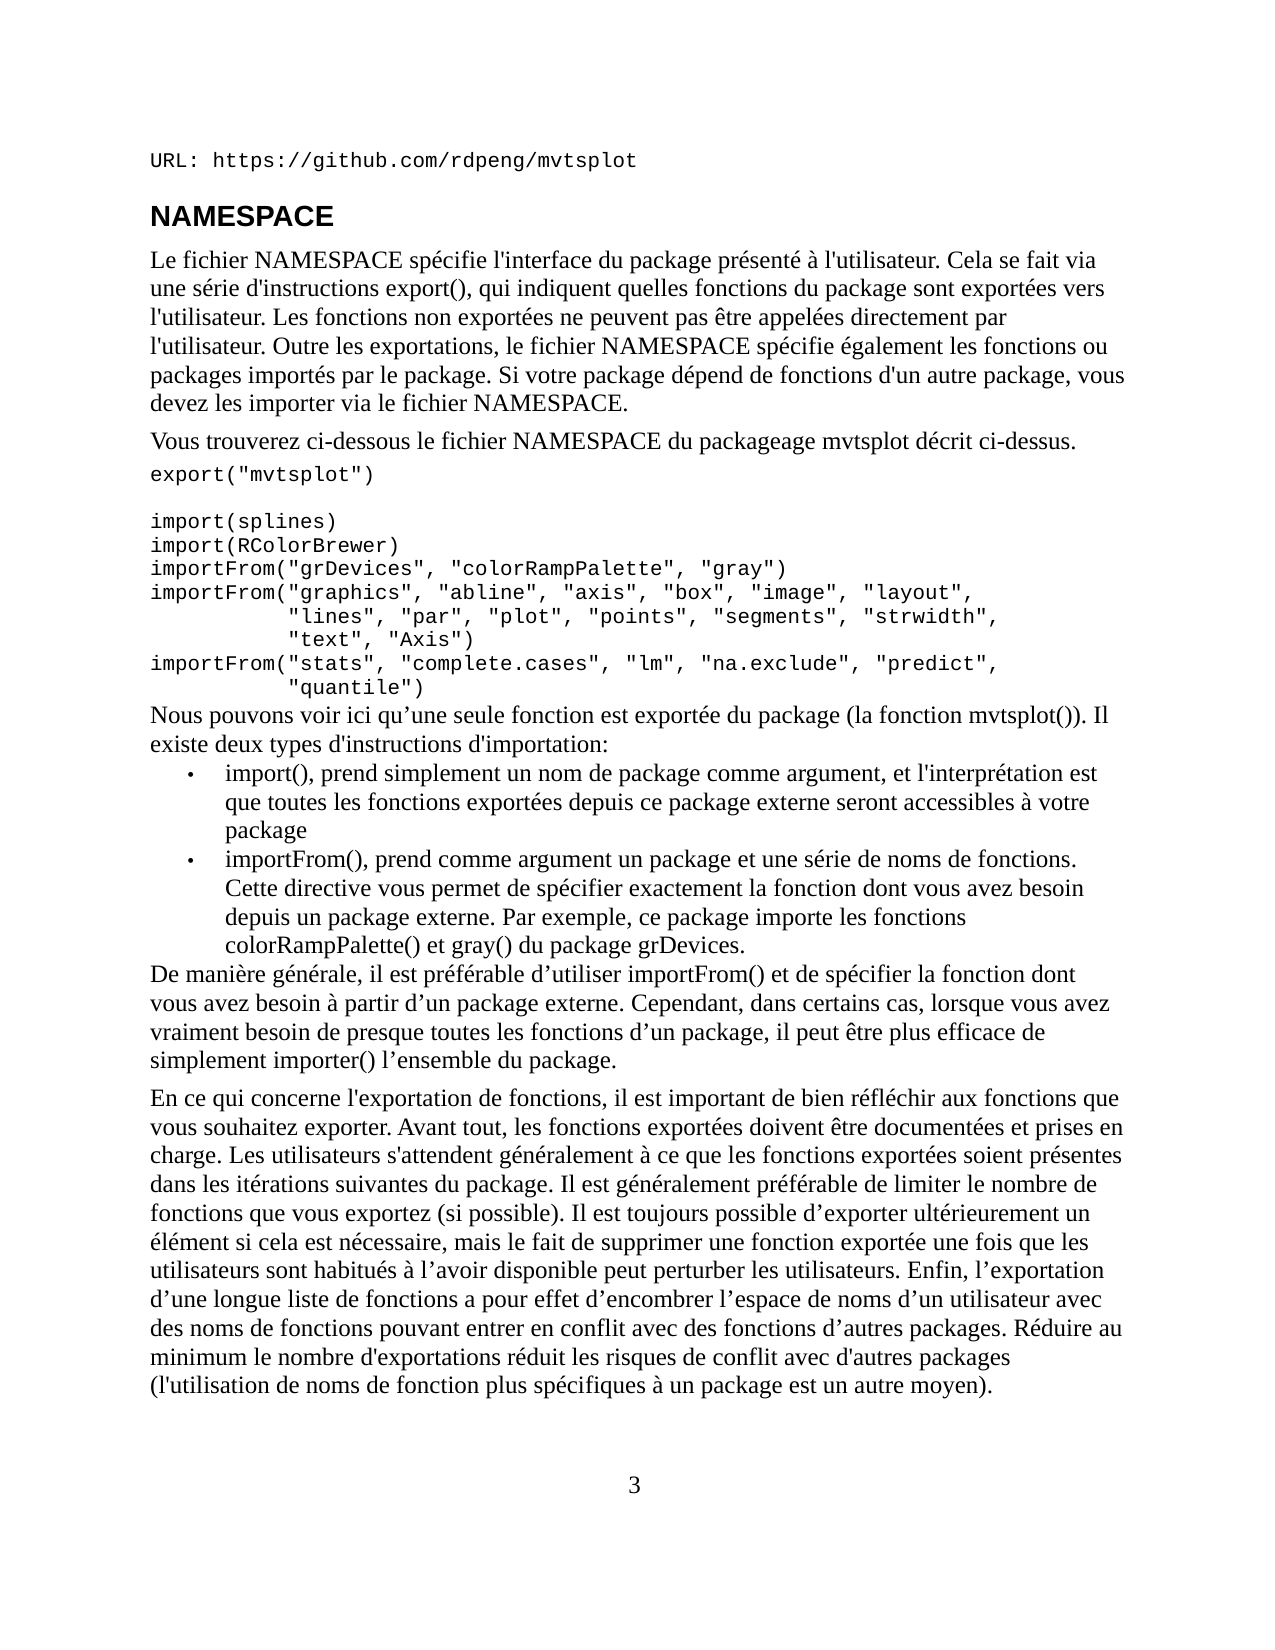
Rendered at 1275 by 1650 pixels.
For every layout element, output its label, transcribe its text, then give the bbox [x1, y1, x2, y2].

text Nous pouvons voir ici qu’une seule fonction est exportée du package (la fonction mvtsplot()). Il existe deux types d'instructions d'importation: [150, 700, 1125, 758]
subtitle NAMESPACE [150, 199, 1125, 232]
text De manière générale, il est préférable d’utiliser importFrom() et de spécifier la fonction dont vous avez besoin à partir d’un package externe. Cependant, dans certains cas, lorsque vous avez vraiment besoin de presque toutes les fonctions d’un package, il peut être plus efficace de simplement importer() l’ensemble du package. [150, 959, 1125, 1074]
text Le fichier NAMESPACE spécifie l'interface du package présenté à l'utilisateur. Cela se fait via une série d'instructions export(), qui indiquent quelles fonctions du package sont exportées vers l'utilisateur. Les fonctions non exportées ne peuvent pas être appelées directement par l'utilisateur. Outre les exportations, le fichier NAMESPACE spécifie également les fonctions ou packages importés par le package. Si votre package dépend de fonctions d'un autre package, vous devez les importer via le fichier NAMESPACE. [150, 245, 1125, 417]
text import(RColorBrewer) [150, 535, 1125, 558]
text "lines", "par", "plot", "points", "segments", "strwidth", [150, 606, 1125, 629]
text import(splines) [150, 511, 1125, 535]
text Vous trouverez ci-dessous le fichier NAMESPACE du packageage mvtsplot décrit ci-dessus. [150, 426, 1125, 455]
text importFrom("grDevices", "colorRampPalette", "gray") [150, 558, 1125, 582]
list importFrom(), prend comme argument un package et une série de noms de fonctions. Cette directive vous permet de spécifier exactement la fonction dont vous avez besoin depuis un package externe. Par exemple, ce package importe les fonctions colorRampPalette() et gray() du package grDevices. [187, 844, 1125, 959]
text "quantile") [150, 677, 1125, 700]
text En ce qui concerne l'exportation de fonctions, il est important de bien réfléchir aux fonctions que vous souhaitez exporter. Avant tout, les fonctions exportées doivent être documentées et prises en charge. Les utilisateurs s'attendent généralement à ce que les fonctions exportées soient présentes dans les itérations suivantes du package. Il est généralement préférable de limiter le nombre de fonctions que vous exportez (si possible). Il est toujours possible d’exporter ultérieurement un élément si cela est nécessaire, mais le fait de supprimer une fonction exportée une fois que les utilisateurs sont habitués à l’avoir disponible peut perturber les utilisateurs. Enfin, l’exportation d’une longue liste de fonctions a pour effet d’encombrer l’espace de noms d’un utilisateur avec des noms de fonctions pouvant entrer en conflit avec des fonctions d’autres packages. Réduire au minimum le nombre d'exportations réduit les risques de conflit avec d'autres packages (l'utilisation de noms de fonction plus spécifiques à un package est un autre moyen). [150, 1083, 1125, 1399]
text importFrom("graphics", "abline", "axis", "box", "image", "layout", [150, 582, 1125, 606]
text export("mvtsplot") [150, 464, 1125, 487]
text URL: https://github.com/rdpeng/mvtsplot [150, 150, 1125, 174]
text importFrom("stats", "complete.cases", "lm", "na.exclude", "predict", [150, 653, 1125, 677]
list import(), prend simplement un nom de package comme argument, et l'interprétation est que toutes les fonctions exportées depuis ce package externe seront accessibles à votre package [187, 758, 1125, 844]
text "text", "Axis") [150, 629, 1125, 653]
